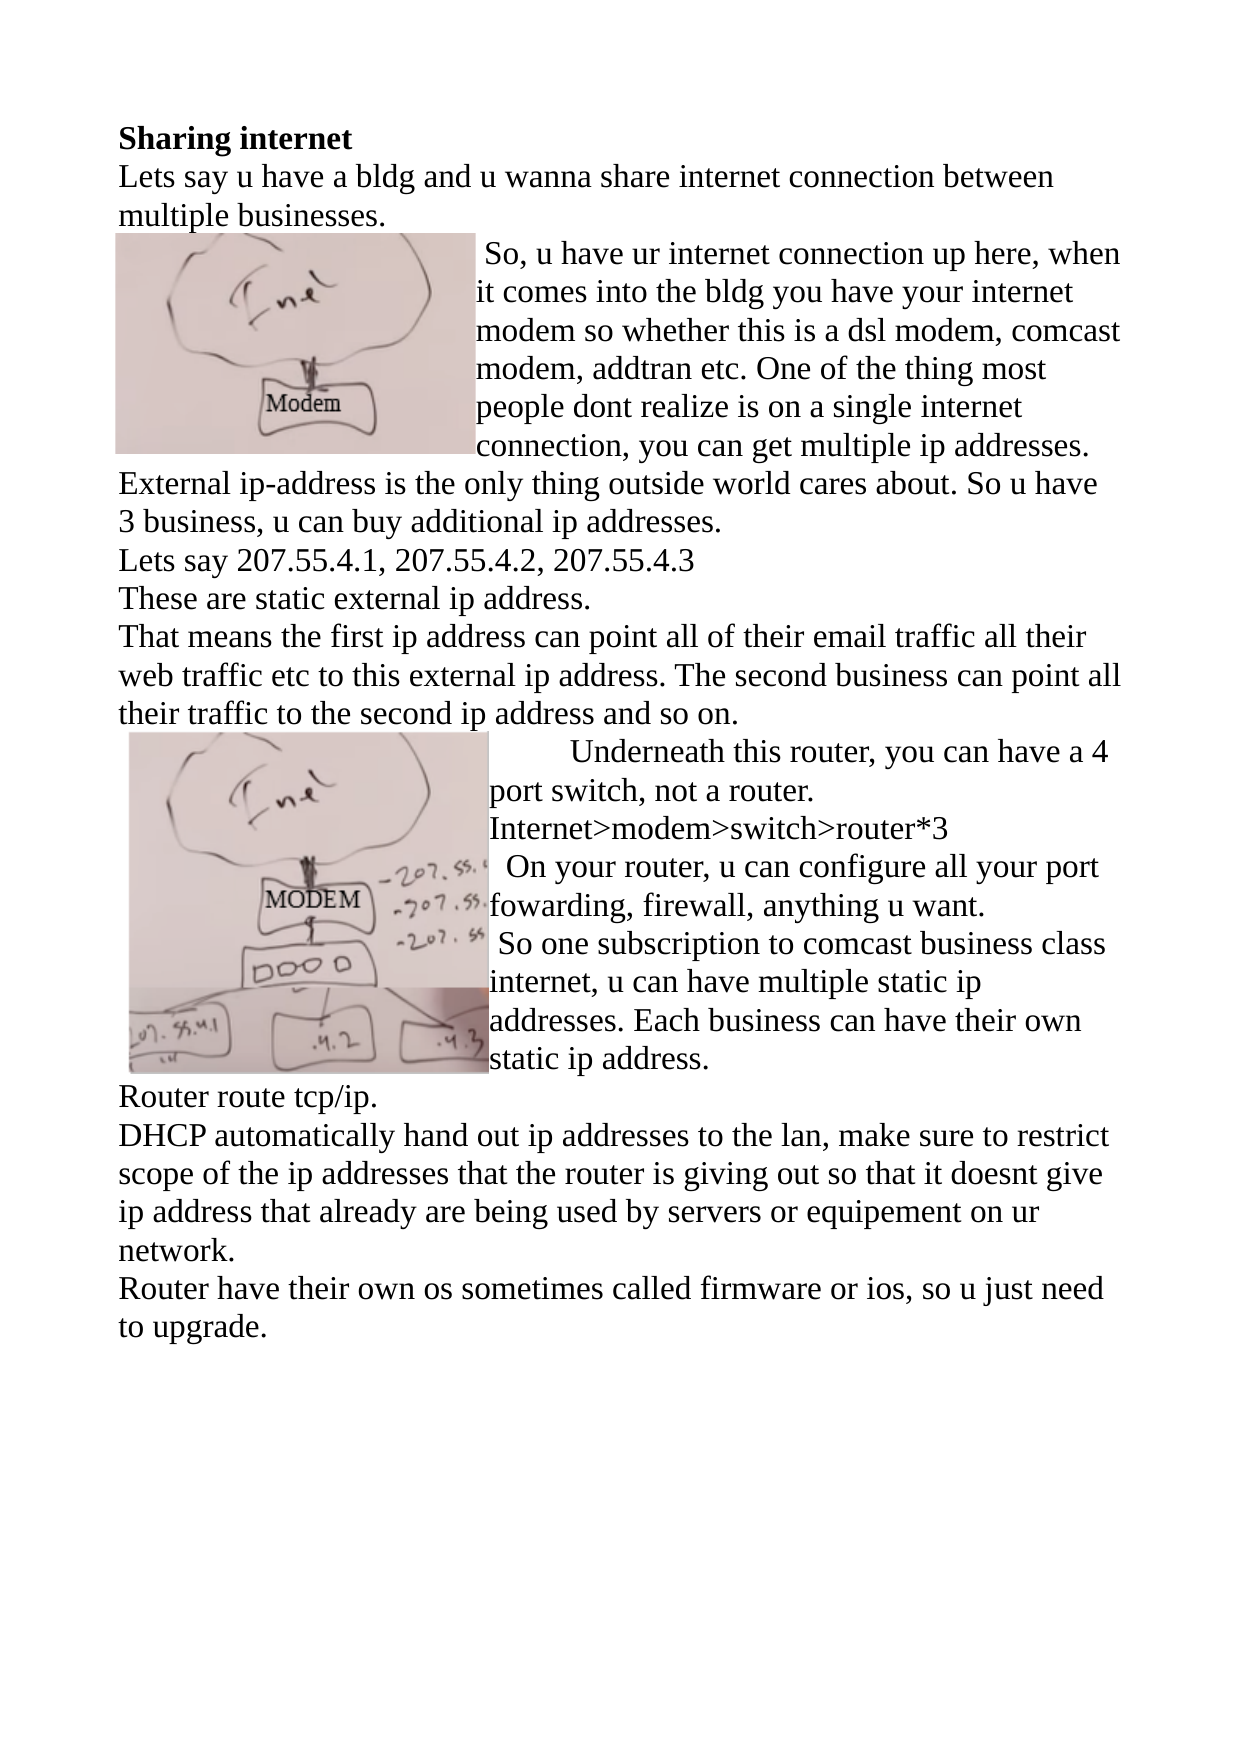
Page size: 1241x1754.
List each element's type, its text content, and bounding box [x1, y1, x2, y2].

picture [114, 233, 476, 454]
text DHCP automatically hand out ip addresses to the lan, make sure to restrict scope of the ip addresses that the router is giving out so that it doesnt give ip address that already are being used by servers or equipement on ur network. [118, 1115, 1122, 1268]
text Underneath this router, you can have a 4 port switch, not a router. [489, 731, 1122, 808]
picture [123, 731, 489, 1074]
text Internet>modem>switch>router*3 [489, 808, 1122, 846]
text That means the first ip address can point all of their email traffic all their web traffic etc to this external ip address. The second business can point all their traffic to the second ip address and so on. [118, 616, 1122, 731]
text These are static external ip address. [118, 578, 1122, 616]
text Lets say u have a bldg and u wanna share internet connection between multiple businesses. [118, 156, 1122, 233]
text So, u have ur internet connection up here, when it comes into the bldg you have your internet modem so whether this is a dsl modem, comcast modem, addtran etc. One of the thing most people dont realize is on a single internet connection, you can get multiple ip addresses. [118, 233, 1122, 463]
text Sharing internet [118, 118, 1122, 156]
text On your router, u can configure all your port fowarding, firewall, anything u want. [489, 846, 1122, 923]
text External ip-address is the only thing outside world cares about. So u have 3 business, u can buy additional ip addresses. [118, 463, 1122, 540]
text Router have their own os sometimes called firmware or ios, so u just need to upgrade. [118, 1268, 1122, 1345]
text Router route tcp/ip. [118, 1076, 1122, 1115]
text Lets say 207.55.4.1, 207.55.4.2, 207.55.4.3 [118, 540, 1122, 578]
text So one subscription to comcast business class internet, u can have multiple static ip addresses. Each business can have their own static ip address. [118, 923, 1122, 1076]
